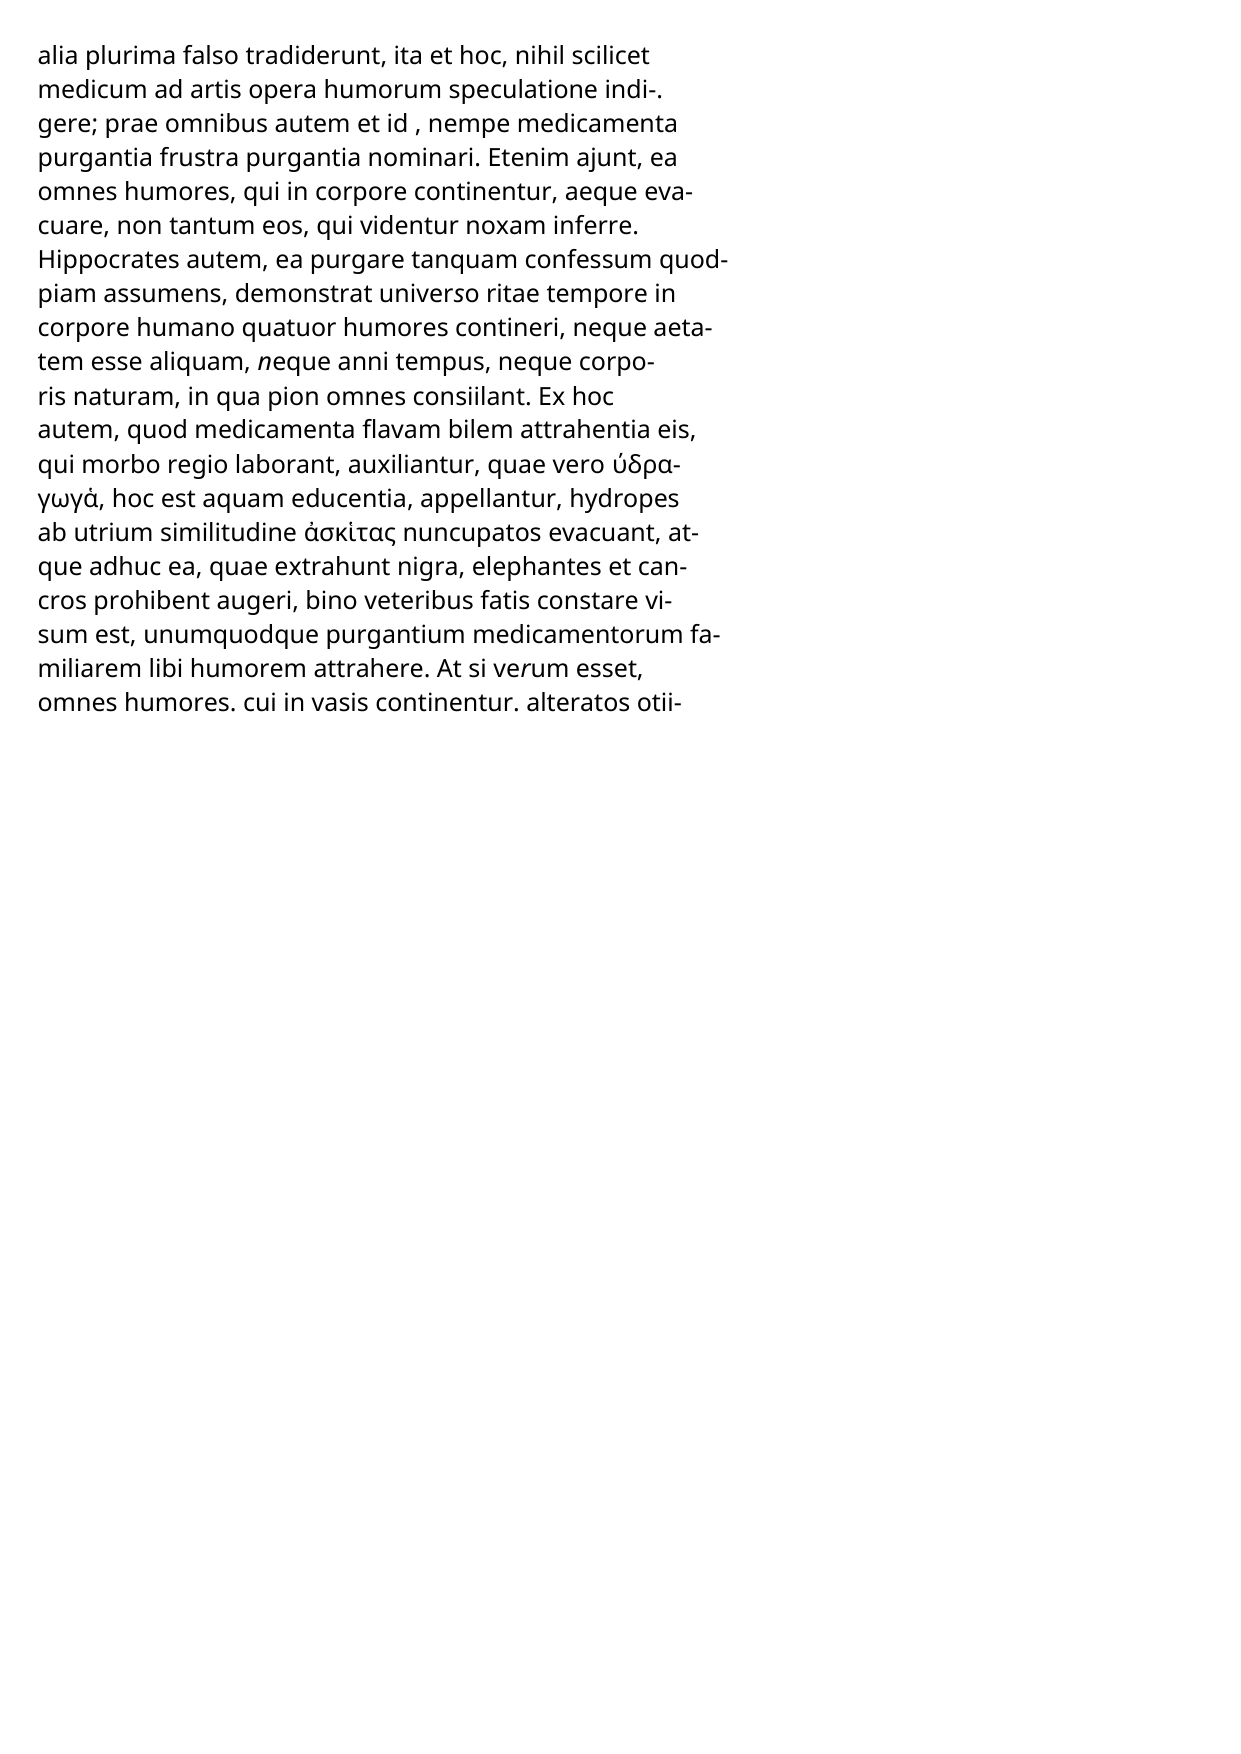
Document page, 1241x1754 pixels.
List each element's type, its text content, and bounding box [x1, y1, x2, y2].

text alia plurima falso tradiderunt, ita et hoc, nihil scilicet medicum ad artis opera humorum speculatione indi-. gere; prae omnibus autem et id , nempe medicamenta purgantia frustra purgantia nominari. Etenim ajunt, ea omnes humores, qui in corpore continentur, aeque eva- cuare, non tantum eos, qui videntur noxam inferre. Hippocrates autem, ea purgare tanquam confessum quod- piam assumens, demonstrat universo ritae tempore in corpore humano quatuor humores contineri, neque aeta- tem esse aliquam, neque anni tempus, neque corpo- ris naturam, in qua pion omnes consiilant. Ex hoc autem, quod medicamenta flavam bilem attrahentia eis, qui morbo regio laborant, auxiliantur, quae vero ύδρα- γωγἁ, hoc est aquam educentia, appellantur, hydropes ab utrium similitudine ἀσκἱτας nuncupatos evacuant, at- que adhuc ea, quae extrahunt nigra, elephantes et can- cros prohibent augeri, bino veteribus fatis constare vi- sum est, unumquodque purgantium medicamentorum fa- miliarem libi humorem attrahere. At si verum esset, omnes humores. cui in vasis continentur. alteratos otii- [37, 37, 1203, 719]
